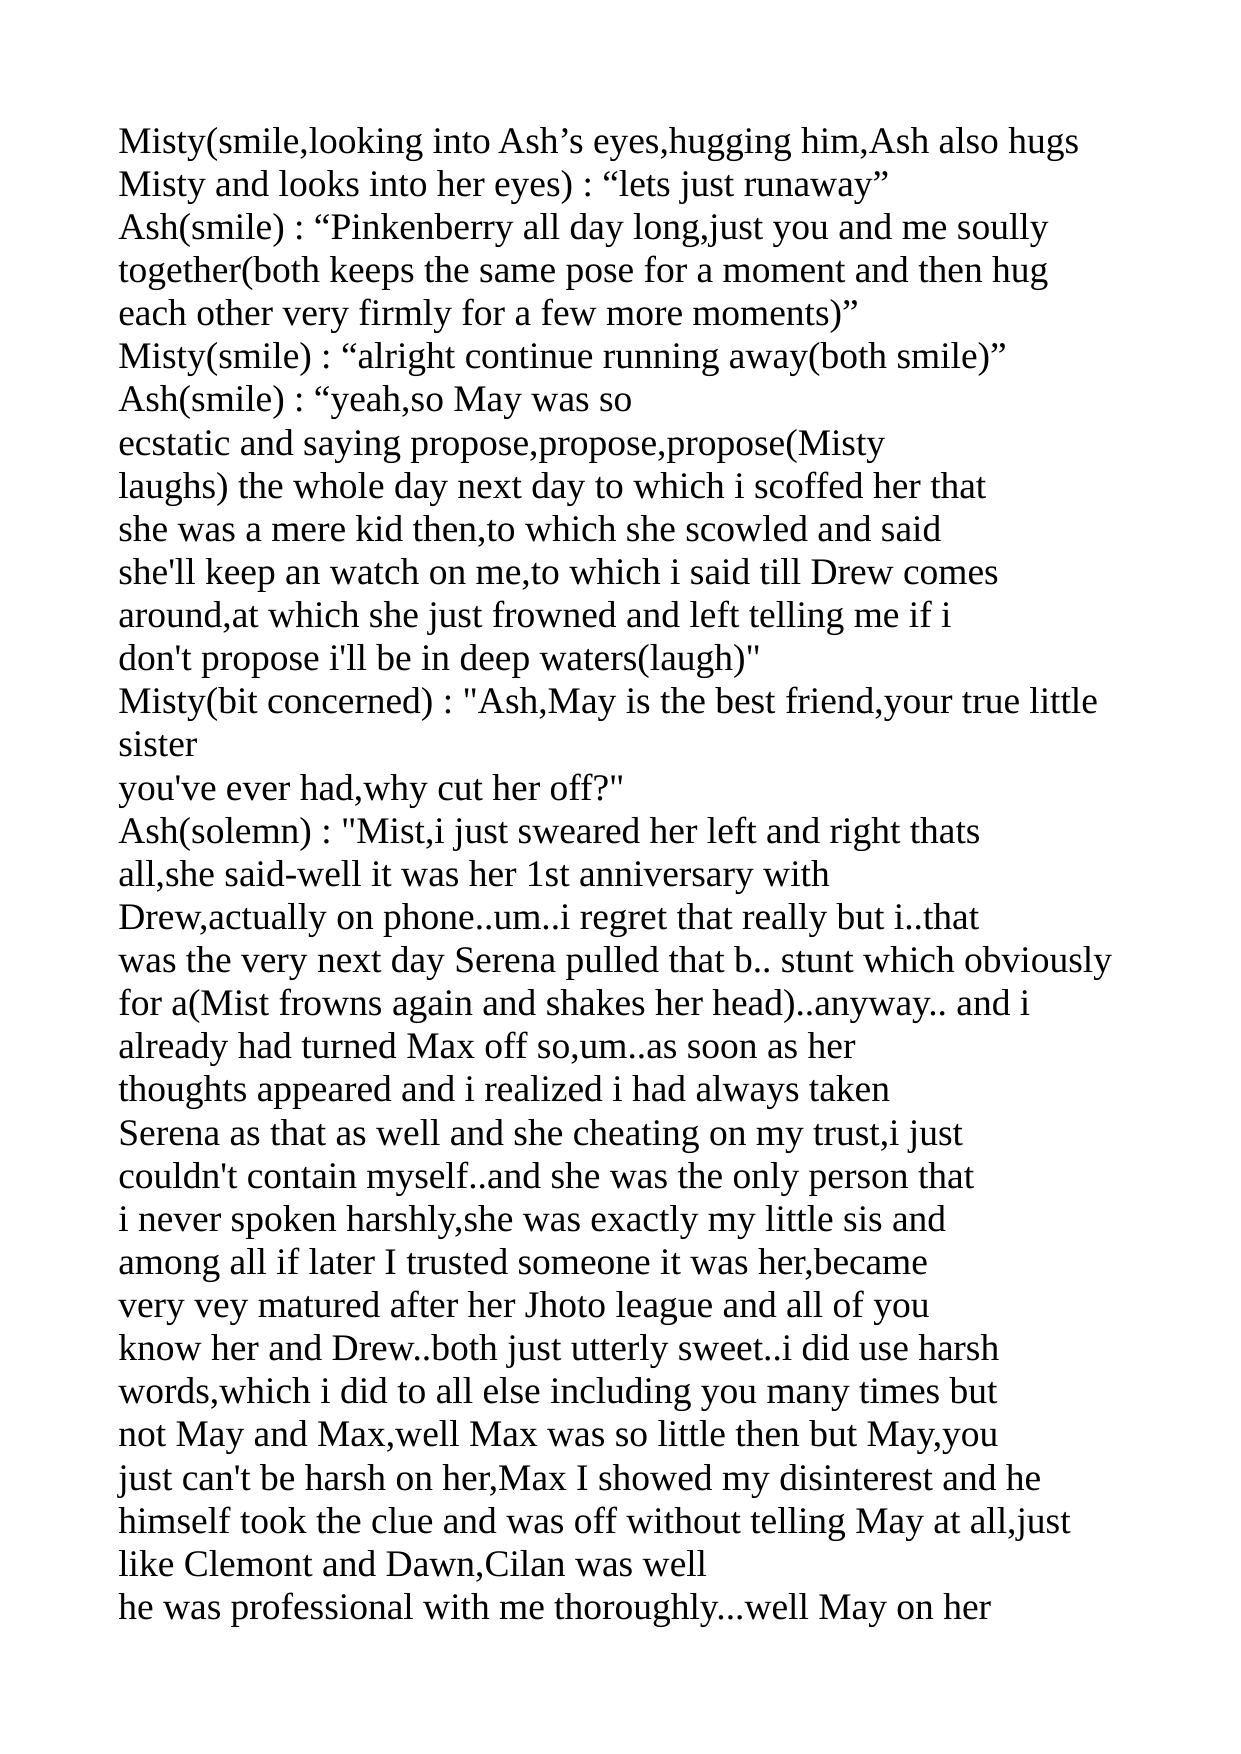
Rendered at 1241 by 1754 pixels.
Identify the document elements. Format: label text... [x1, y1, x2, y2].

text Ash(solemn) : "Mist,i just sweared her left and right thats [118, 808, 1122, 851]
text Misty(smile,looking into Ash’s eyes,hugging him,Ash also hugs Misty and looks into her eyes) : “lets just runaway” [118, 118, 1122, 204]
text you've ever had,why cut her off?" [118, 765, 1122, 808]
text Misty(bit concerned) : "Ash,May is the best friend,your true little sister [118, 679, 1122, 765]
text couldn't contain myself..and she was the only person that [118, 1153, 1122, 1196]
text just can't be harsh on her,Max I showed my disinterest and he himself took the clue and was off without telling May at all,just like Clemont and Dawn,Cilan was well [118, 1455, 1122, 1584]
text Ash(smile) : “Pinkenberry all day long,just you and me soully together(both keeps the same pose for a moment and then hug each other very firmly for a few more moments)” [118, 204, 1122, 334]
text she'll keep an watch on me,to which i said till Drew comes [118, 549, 1122, 592]
text i never spoken harshly,she was exactly my little sis and [118, 1196, 1122, 1239]
text was the very next day Serena pulled that b.. stunt which obviously for a(Mist frowns again and shakes her head)..anyway.. and i [118, 937, 1122, 1024]
text Ash(smile) : “yeah,so May was so [118, 377, 1122, 420]
text words,which i did to all else including you many times but [118, 1369, 1122, 1412]
text she was a mere kid then,to which she scowled and said [118, 506, 1122, 549]
text Drew,actually on phone..um..i regret that really but i..that [118, 894, 1122, 937]
text around,at which she just frowned and left telling me if i [118, 592, 1122, 636]
text know her and Drew..both just utterly sweet..i did use harsh [118, 1326, 1122, 1369]
text thoughts appeared and i realized i had always taken [118, 1067, 1122, 1110]
text Misty(smile) : “alright continue running away(both smile)” [118, 334, 1122, 377]
text very vey matured after her Jhoto league and all of you [118, 1282, 1122, 1326]
text don't propose i'll be in deep waters(laugh)" [118, 636, 1122, 679]
text all,she said-well it was her 1st anniversary with [118, 851, 1122, 894]
text laughs) the whole day next day to which i scoffed her that [118, 463, 1122, 506]
text not May and Max,well Max was so little then but May,you [118, 1412, 1122, 1455]
text already had turned Max off so,um..as soon as her [118, 1024, 1122, 1067]
text among all if later I trusted someone it was her,became [118, 1239, 1122, 1282]
text ecstatic and saying propose,propose,propose(Misty [118, 420, 1122, 463]
text Serena as that as well and she cheating on my trust,i just [118, 1110, 1122, 1153]
text he was professional with me thoroughly...well May on her [118, 1584, 1122, 1627]
